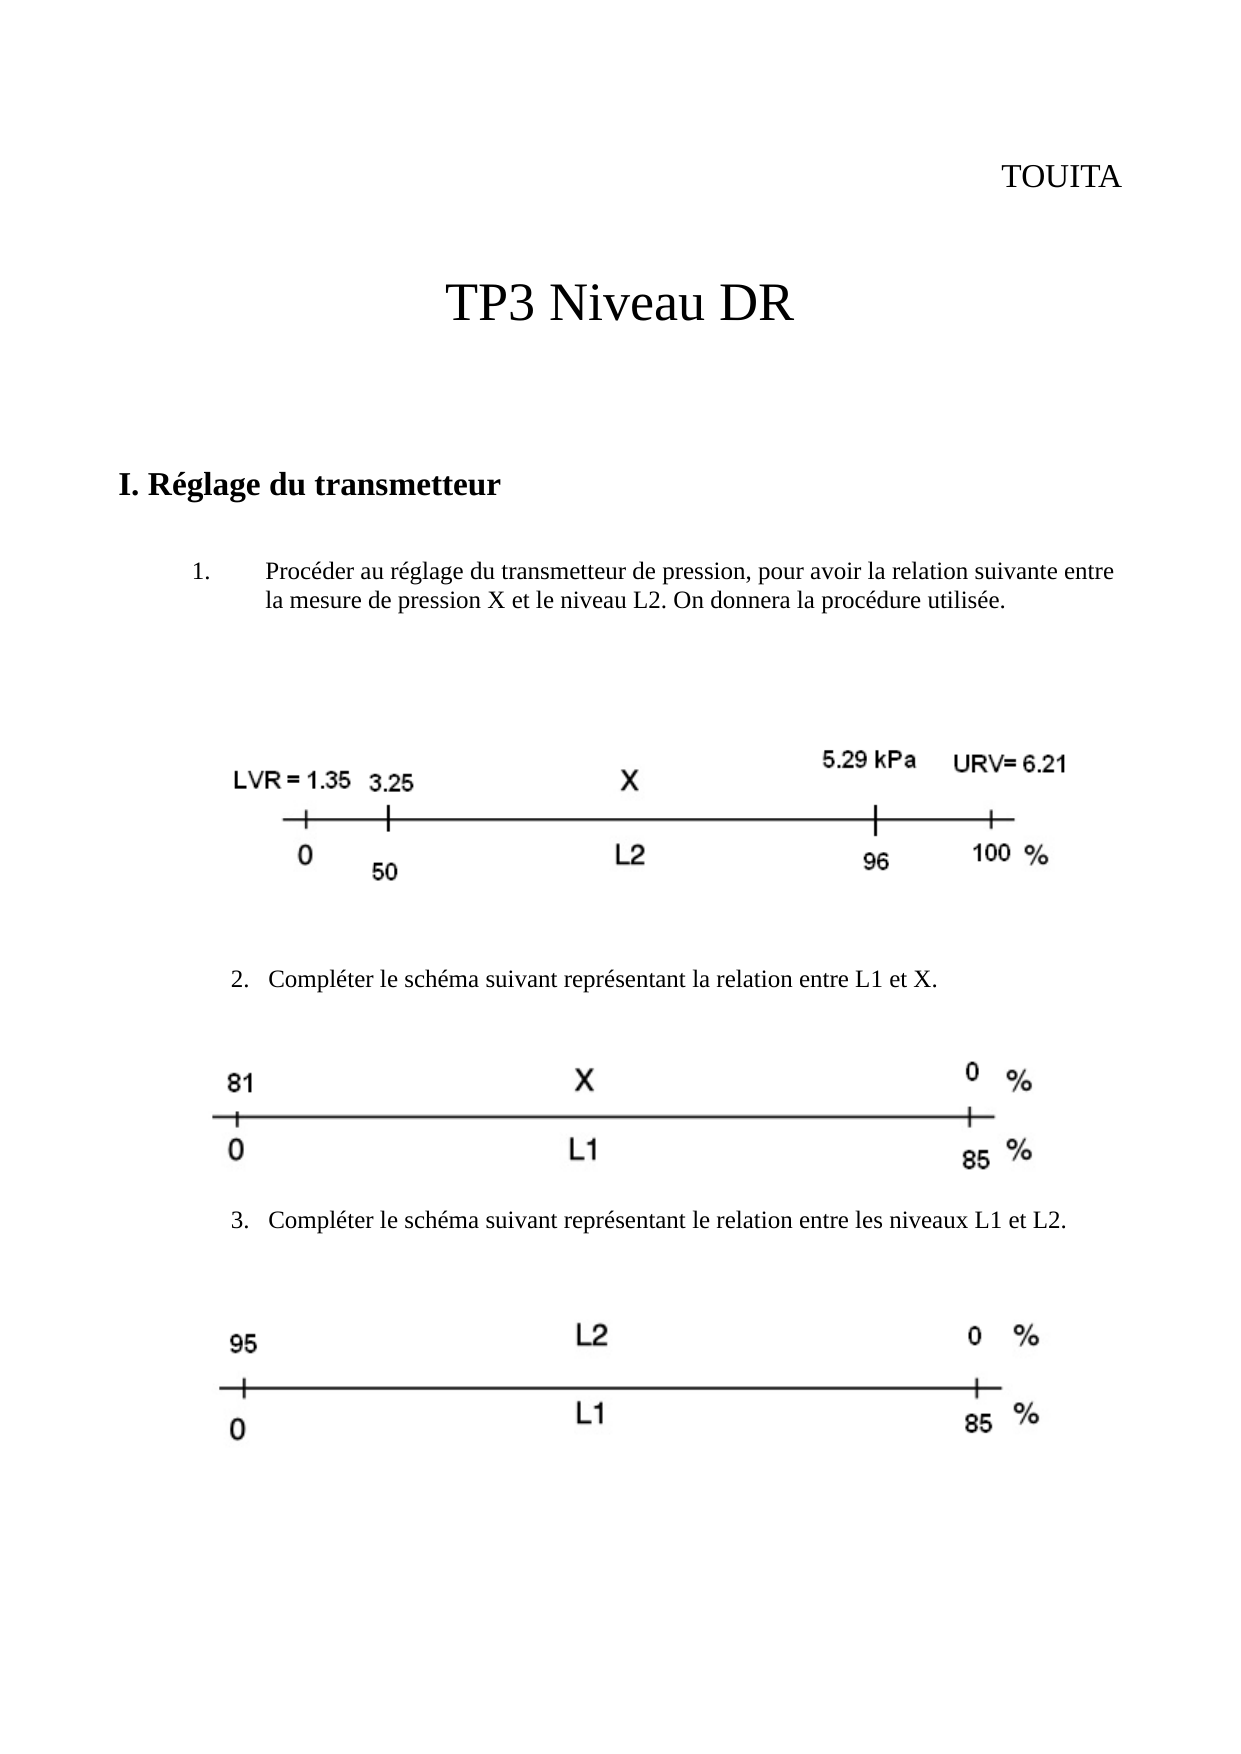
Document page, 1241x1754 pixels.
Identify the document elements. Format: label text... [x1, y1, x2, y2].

text TOUITA [118, 156, 1122, 195]
list Compléter le schéma suivant représentant le relation entre les niveaux L1 et L2. [231, 1022, 1122, 1233]
list [231, 614, 1122, 635]
text 1. Procéder au réglage du transmetteur de pression, pour avoir la relation suivante entre la mesure de pression X et le niveau L2. On donnera la procédure utilisée. [118, 556, 1122, 614]
subtitle I. Réglage du transmetteur [118, 464, 1122, 503]
text TP3 Niveau DR [118, 269, 1122, 332]
list Compléter le schéma suivant représentant la relation entre L1 et X. [231, 965, 1122, 993]
